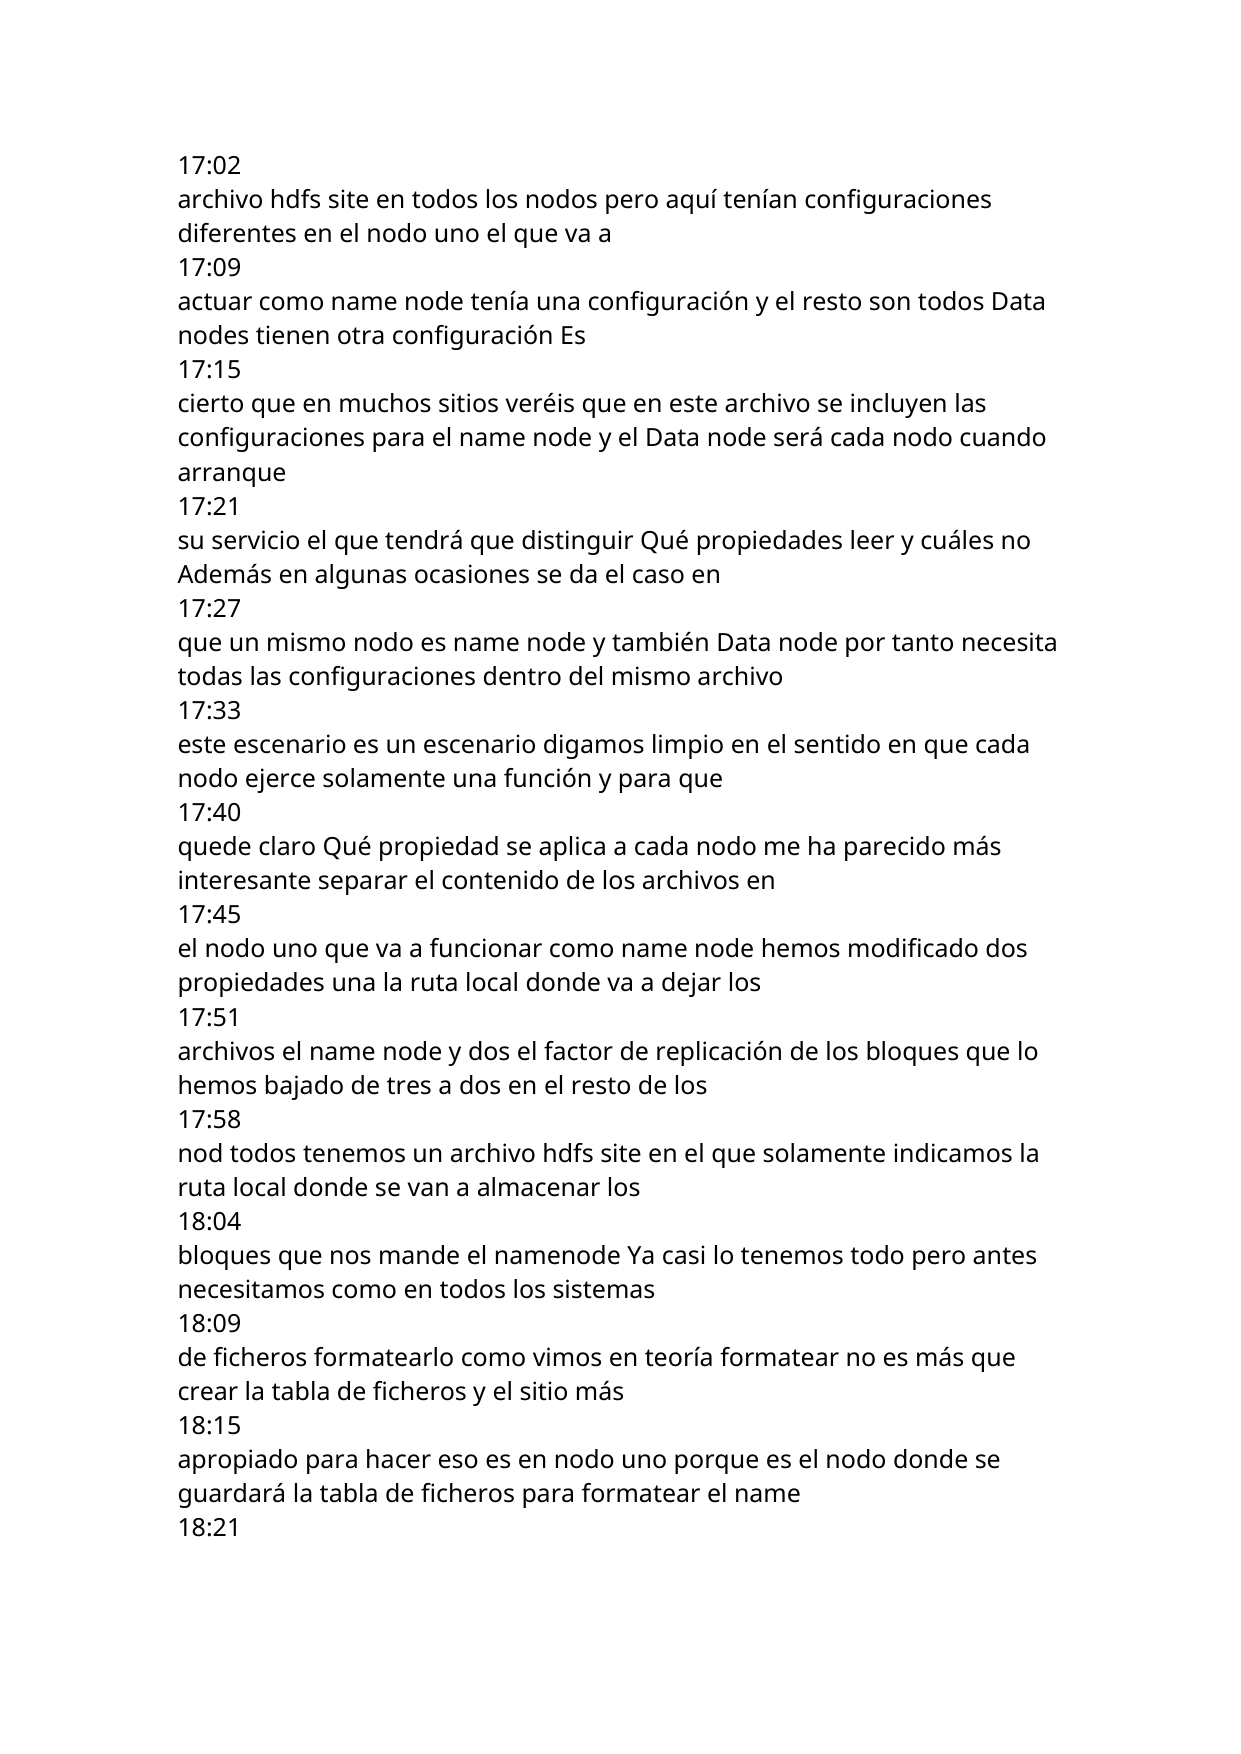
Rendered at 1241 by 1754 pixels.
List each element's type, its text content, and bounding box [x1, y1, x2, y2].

text 17:27 [177, 590, 1063, 624]
text 17:51 [177, 999, 1063, 1033]
text 18:04 [177, 1203, 1063, 1238]
text 17:02 [177, 148, 1063, 182]
text de ficheros formatearlo como vimos en teoría formatear no es más que crear la tabla de ficheros y el sitio más [177, 1340, 1063, 1408]
text 17:33 [177, 693, 1063, 727]
text que un mismo nodo es name node y también Data node por tanto necesita todas las configuraciones dentro del mismo archivo [177, 624, 1063, 693]
text 18:09 [177, 1306, 1063, 1340]
text bloques que nos mande el namenode Ya casi lo tenemos todo pero antes necesitamos como en todos los sistemas [177, 1238, 1063, 1306]
text 17:09 [177, 250, 1063, 284]
text 17:58 [177, 1101, 1063, 1135]
text este escenario es un escenario digamos limpio en el sentido en que cada nodo ejerce solamente una función y para que [177, 727, 1063, 795]
text quede claro Qué propiedad se aplica a cada nodo me ha parecido más interesante separar el contenido de los archivos en [177, 829, 1063, 897]
text archivos el name node y dos el factor de replicación de los bloques que lo hemos bajado de tres a dos en el resto de los [177, 1033, 1063, 1101]
text su servicio el que tendrá que distinguir Qué propiedades leer y cuáles no Además en algunas ocasiones se da el caso en [177, 522, 1063, 590]
text actuar como name node tenía una configuración y el resto son todos Data nodes tienen otra configuración Es [177, 284, 1063, 352]
text el nodo uno que va a funcionar como name node hemos modificado dos propiedades una la ruta local donde va a dejar los [177, 931, 1063, 999]
text archivo hdfs site en todos los nodos pero aquí tenían configuraciones diferentes en el nodo uno el que va a [177, 182, 1063, 250]
text 17:21 [177, 488, 1063, 522]
text nod todos tenemos un archivo hdfs site en el que solamente indicamos la ruta local donde se van a almacenar los [177, 1135, 1063, 1203]
text apropiado para hacer eso es en nodo uno porque es el nodo donde se guardará la tabla de ficheros para formatear el name [177, 1442, 1063, 1510]
text 17:45 [177, 897, 1063, 931]
text 17:40 [177, 795, 1063, 829]
text cierto que en muchos sitios veréis que en este archivo se incluyen las configuraciones para el name node y el Data node será cada nodo cuando arranque [177, 386, 1063, 488]
text 18:21 [177, 1510, 1063, 1544]
text 17:15 [177, 352, 1063, 386]
text 18:15 [177, 1408, 1063, 1442]
